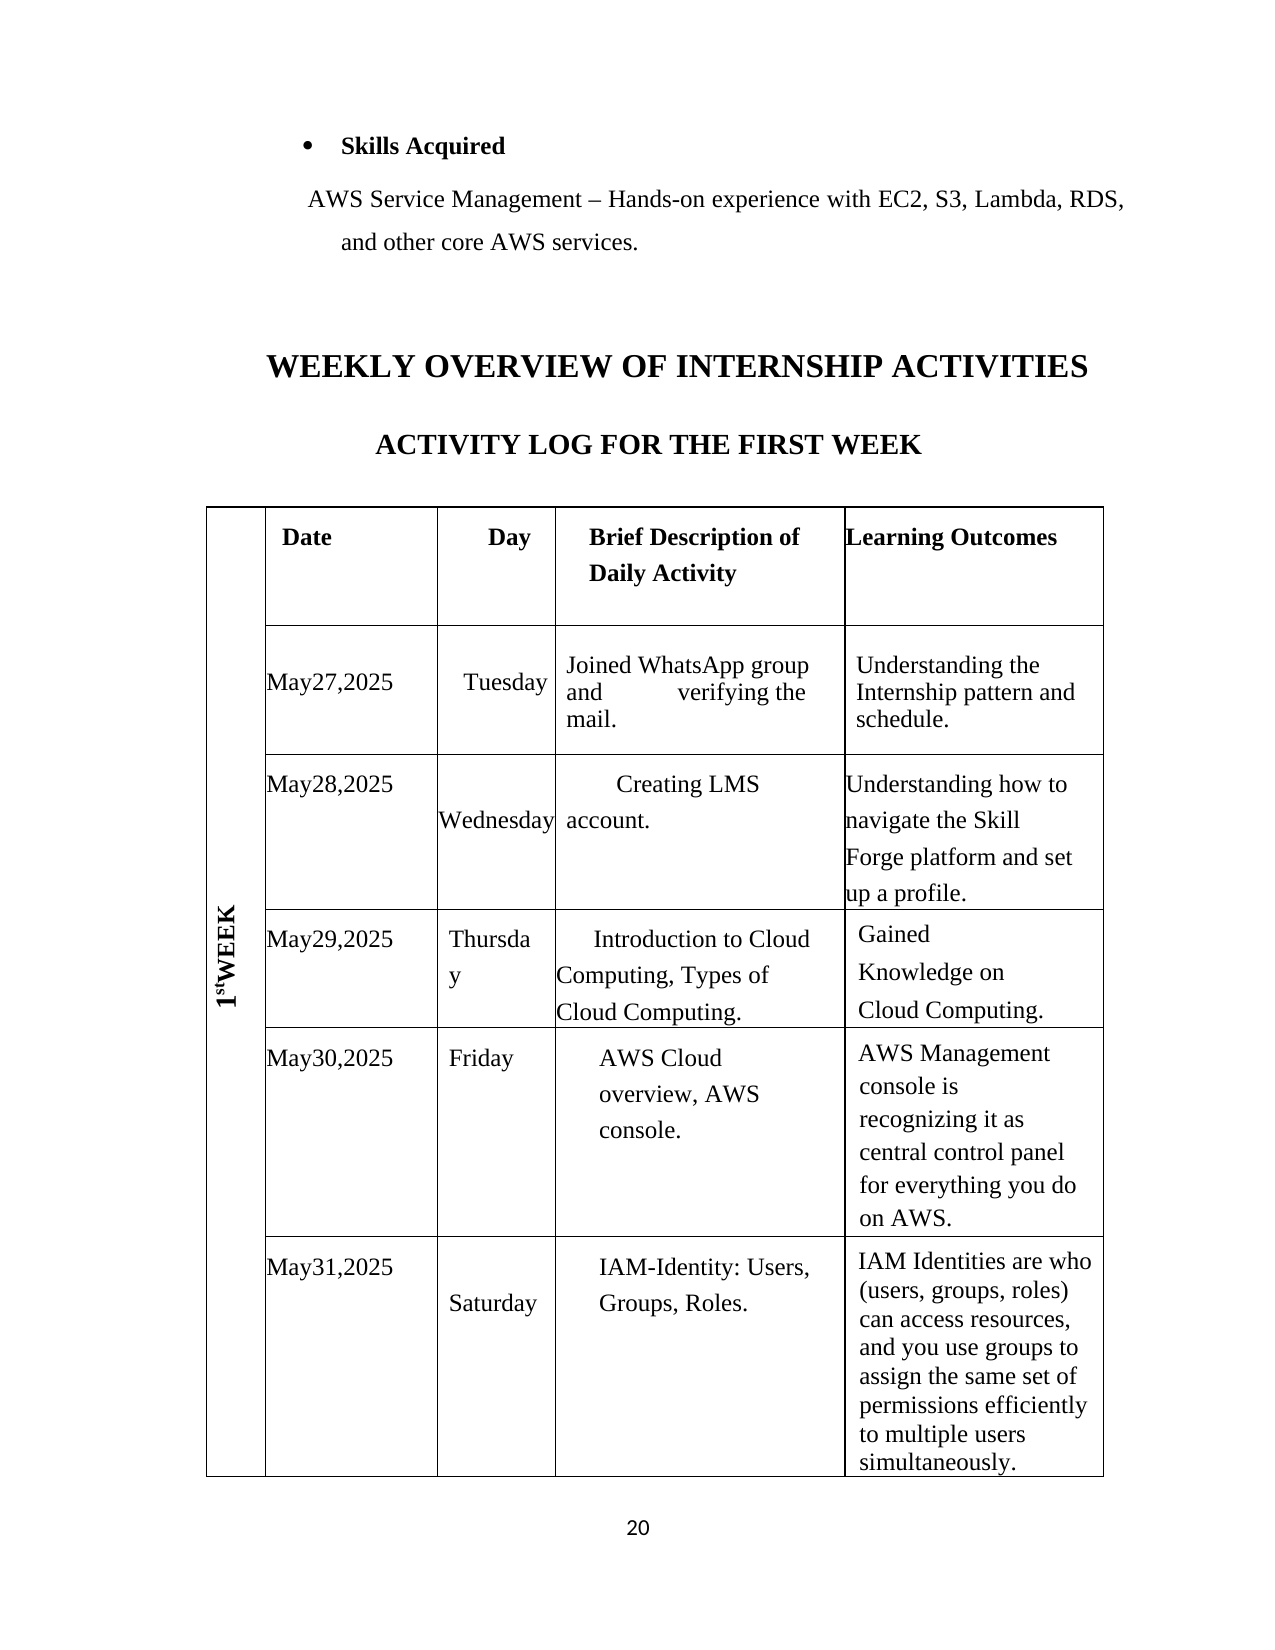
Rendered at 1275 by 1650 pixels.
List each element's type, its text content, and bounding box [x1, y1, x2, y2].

table_cell May28,2025 [266, 755, 437, 908]
table_header Learning Outcomes [846, 508, 1103, 625]
table_cell IAM-Identity: Users, Groups, Roles. [556, 1237, 844, 1476]
table_cell Understanding how to navigate the Skill Forge platform and set up a profile. [846, 755, 1103, 908]
table_header 1stWEEK [207, 508, 265, 1476]
subtitle AWS Service Management – Hands-on experience with EC2, S3, Lambda, RDS, and other core AWS services. [307, 184, 1125, 256]
table_cell IAM Identities are who (users, groups, roles) can access resources, and you use groups to assign the same set of permissions efficiently to multiple users simultaneously. [846, 1237, 1103, 1476]
table_cell May30,2025 [266, 1028, 437, 1236]
table_cell Creating LMS account. [556, 755, 844, 908]
subtitle WEEKLY OVERVIEW OF INTERNSHIP ACTIVITIES [266, 346, 1125, 384]
table_header Brief Description of Daily Activity [556, 508, 844, 625]
table_cell Understanding the Internship pattern and schedule. [846, 626, 1103, 753]
table_cell AWS Cloud overview, AWS console. [556, 1028, 844, 1236]
table_cell Tuesday [438, 626, 555, 753]
table_cell Joined WhatsApp group and verifying the mail. [556, 626, 844, 753]
table_cell Saturday [438, 1237, 555, 1476]
table_cell Gained Knowledge on Cloud Computing. [846, 910, 1103, 1027]
table_header Date [266, 508, 437, 625]
table_cell AWS Management console is recognizing it as central control panel for everything you do on AWS. [846, 1028, 1103, 1236]
table_header Day [438, 508, 555, 625]
table_cell Introduction to Cloud Computing, Types of Cloud Computing. [556, 910, 844, 1027]
table_cell May31,2025 [266, 1237, 437, 1476]
table_cell Wednesday [438, 755, 555, 908]
table_cell May27,2025 [266, 626, 437, 753]
table_cell Thursday [438, 910, 555, 1027]
text ACTIVITY LOG FOR THE FIRST WEEK [266, 427, 1125, 461]
table_cell May29,2025 [266, 910, 437, 1027]
table_cell Friday [438, 1028, 555, 1236]
subtitle Skills Acquired [303, 131, 1125, 160]
